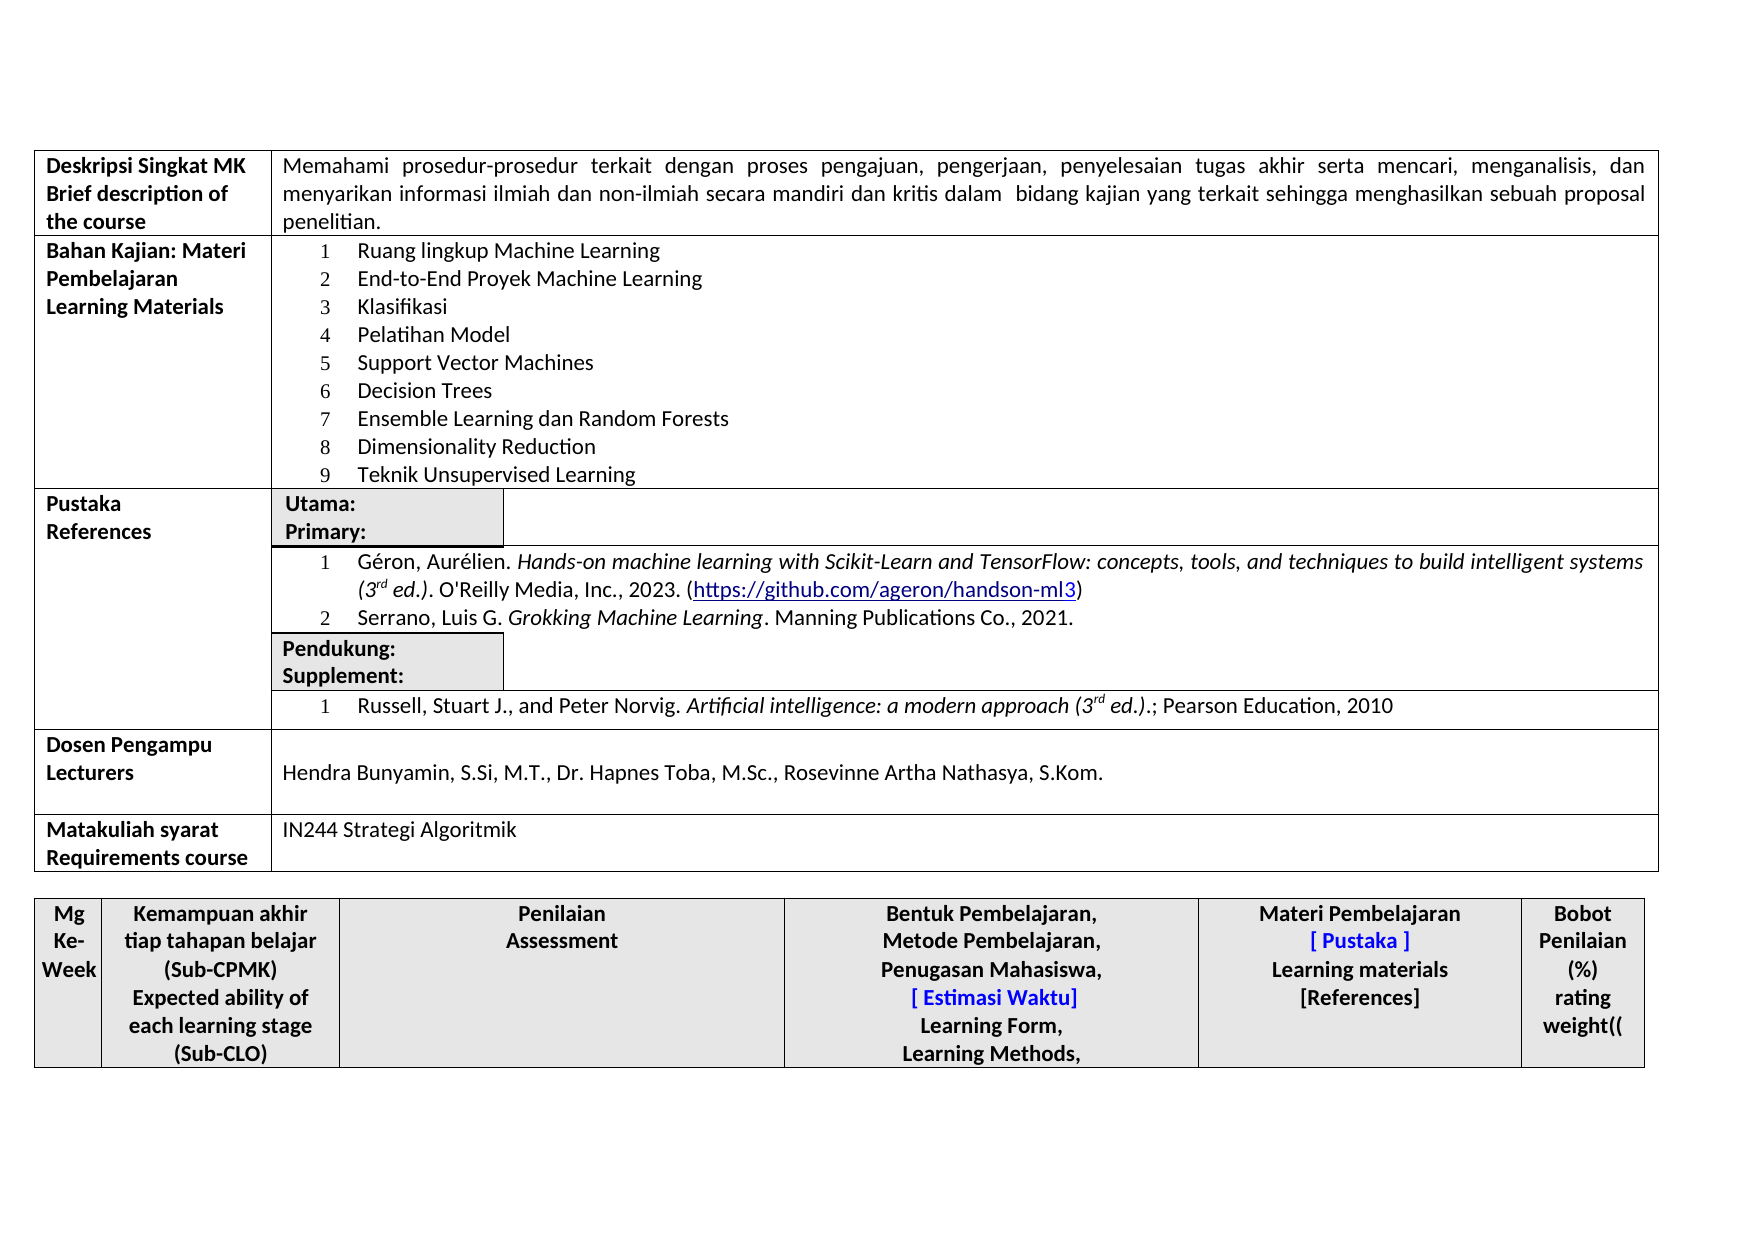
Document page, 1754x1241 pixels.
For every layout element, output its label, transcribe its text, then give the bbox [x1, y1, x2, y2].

table_cell Pustaka References [35, 489, 271, 729]
table_header Penilaian Assessment [340, 899, 784, 1067]
table_cell Deskripsi Singkat MK Brief description of the course [35, 151, 271, 235]
table_cell Matakuliah syarat Requirements course [35, 815, 271, 871]
table_header Bentuk Pembelajaran, Metode Pembelajaran, Penugasan Mahasiswa, [ Estimasi Waktu] Learning Form, Learning Methods, [785, 899, 1198, 1067]
table_cell Dosen Pengampu Lecturers [35, 730, 271, 814]
table_cell Russell, Stuart J., and Peter Norvig. Artificial intelligence: a modern approach (3rd ed.).; Pearson Education, 2010 [272, 691, 1658, 729]
table_cell IN244 Strategi Algoritmik [272, 815, 1658, 871]
table_cell Hendra Bunyamin, S.Si, M.T., Dr. Hapnes Toba, M.Sc., Rosevinne Artha Nathasya, S.Kom. [272, 730, 1658, 814]
table_cell [504, 489, 1658, 545]
table_cell Memahami prosedur-prosedur terkait dengan proses pengajuan, pengerjaan, penyelesaian tugas akhir serta mencari, menganalisis, dan menyarikan informasi ilmiah dan non-ilmiah secara mandiri dan kritis dalam bidang kajian yang terkait sehingga menghasilkan sebuah proposal penelitian. [272, 151, 1658, 235]
table_header Kemampuan akhir tiap tahapan belajar (Sub-CPMK) Expected ability of each learning stage (Sub-CLO) [102, 899, 339, 1067]
table_cell Ruang lingkup Machine Learning End-to-End Proyek Machine Learning Klasifikasi Pelatihan Model Support Vector Machines Decision Trees Ensemble Learning dan Random Forests Dimensionality Reduction Teknik Unsupervised Learning [272, 236, 1658, 488]
table_header Bobot Penilaian (%) rating weight(( [1522, 899, 1644, 1067]
table_cell Pendukung: Supplement: [272, 634, 503, 690]
table_header Mg Ke- Week [35, 899, 101, 1067]
table_cell Utama: Primary: [272, 489, 503, 545]
table_cell [504, 634, 1658, 690]
table_cell Bahan Kajian: Materi Pembelajaran Learning Materials [35, 236, 271, 488]
table_header Materi Pembelajaran [ Pustaka ] Learning materials [References] [1199, 899, 1521, 1067]
table_cell Géron, Aurélien. Hands-on machine learning with Scikit-Learn and TensorFlow: concepts, tools, and techniques to build intelligent systems (3rd ed.). O'Reilly Media, Inc., 2023. (https://github.com/ageron/handson-ml3) Serrano, Luis G. Grokking Machine Learning. Manning Publications Co., 2021. [272, 546, 1658, 632]
